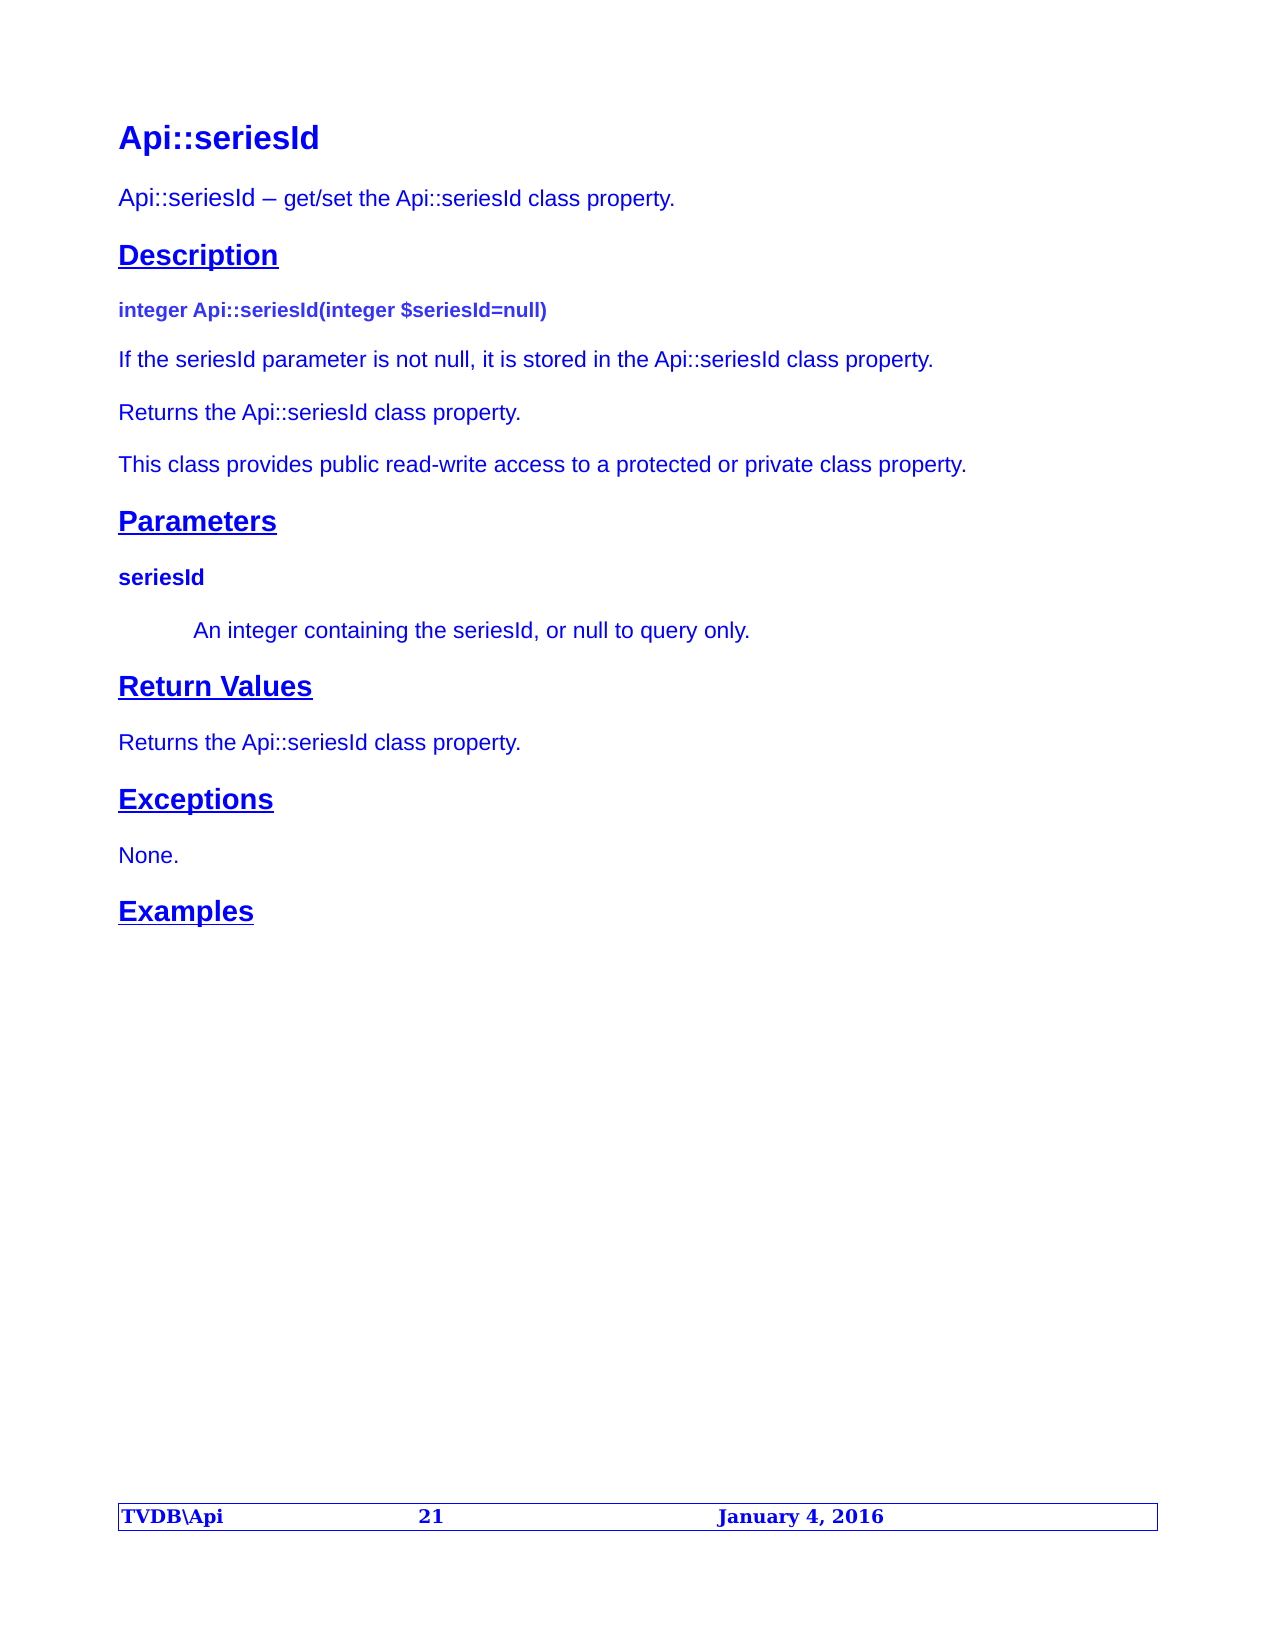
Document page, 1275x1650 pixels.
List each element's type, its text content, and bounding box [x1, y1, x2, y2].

title Exceptions [118, 782, 1157, 815]
title Examples [118, 894, 1157, 928]
title Api::seriesId – get/set the Api::seriesId class property. [118, 183, 1157, 212]
title Api::seriesId [118, 118, 1157, 157]
title None. [118, 842, 1157, 868]
title Returns the Api::seriesId class property. [118, 729, 1157, 756]
title If the seriesId parameter is not null, it is stored in the Api::seriesId class property. [118, 346, 1157, 372]
text Description [118, 238, 1157, 272]
text An integer containing the seriesId, or null to query only. [193, 617, 1157, 643]
title seriesId [118, 564, 1157, 590]
list integer Api::seriesId(integer $seriesId=null) [118, 298, 1157, 322]
title Parameters [118, 504, 1157, 537]
title This class provides public read-write access to a protected or private class property. [118, 451, 1157, 478]
title Return Values [118, 669, 1157, 703]
title Returns the Api::seriesId class property. [118, 398, 1157, 425]
